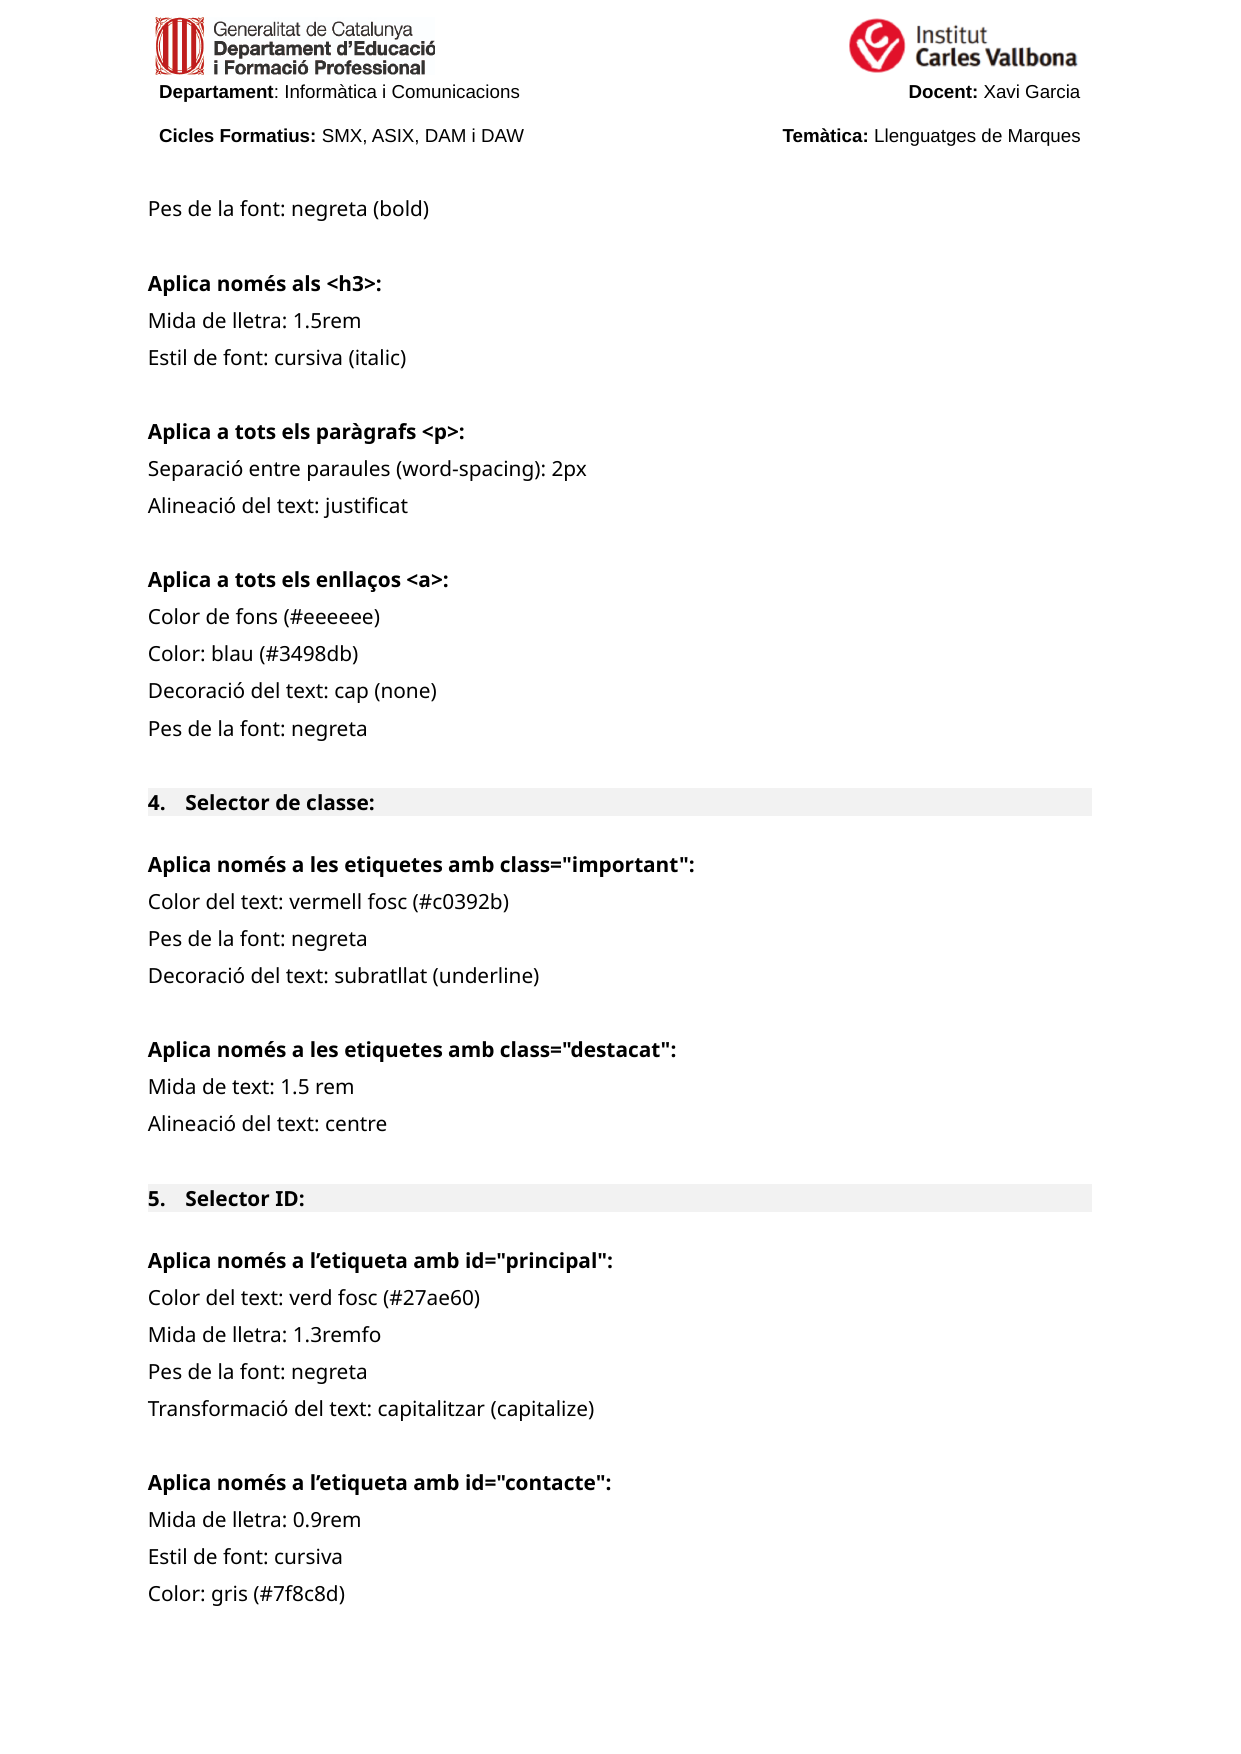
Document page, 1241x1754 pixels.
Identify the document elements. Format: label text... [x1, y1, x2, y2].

text Color de fons (#eeeeee) [148, 602, 1092, 631]
text Separació entre paraules (word-spacing): 2px [148, 454, 1092, 482]
text Aplica només als <h3>: [148, 269, 1092, 297]
text Estil de font: cursiva [148, 1542, 1092, 1571]
text Aplica només a les etiquetes amb class="destacat": [148, 1035, 1092, 1064]
text Color: gris (#7f8c8d) [148, 1579, 1092, 1608]
picture [847, 16, 1088, 75]
text Pes de la font: negreta (bold) [148, 194, 1092, 223]
text Estil de font: cursiva (italic) [148, 343, 1092, 371]
text Color del text: vermell fosc (#c0392b) [148, 887, 1092, 915]
text Mida de lletra: 1.5rem [148, 306, 1092, 334]
text Alineació del text: centre [148, 1109, 1092, 1138]
text Aplica només a l’etiqueta amb id="principal": [148, 1246, 1092, 1274]
text Aplica només a les etiquetes amb class="important": [148, 850, 1092, 878]
text Mida de lletra: 1.3remfo [148, 1320, 1092, 1348]
text Pes de la font: negreta [148, 714, 1092, 742]
text Aplica a tots els paràgrafs <p>: [148, 417, 1092, 445]
text Decoració del text: subratllat (underline) [148, 961, 1092, 989]
text Color: blau (#3498db) [148, 639, 1092, 668]
text Decoració del text: cap (none) [148, 677, 1092, 705]
text Pes de la font: negreta [148, 924, 1092, 952]
text Mida de lletra: 0.9rem [148, 1505, 1092, 1534]
list Selector ID: [148, 1184, 1092, 1212]
text Alineació del text: justificat [148, 491, 1092, 519]
text Mida de text: 1.5 rem [148, 1072, 1092, 1101]
text Aplica a tots els enllaços <a>: [148, 565, 1092, 594]
text Transformació del text: capitalitzar (capitalize) [148, 1394, 1092, 1422]
text Aplica només a l’etiqueta amb id="contacte": [148, 1468, 1092, 1497]
list Selector de classe: [148, 788, 1092, 816]
text Pes de la font: negreta [148, 1357, 1092, 1385]
text Color del text: verd fosc (#27ae60) [148, 1283, 1092, 1311]
picture [155, 17, 435, 75]
